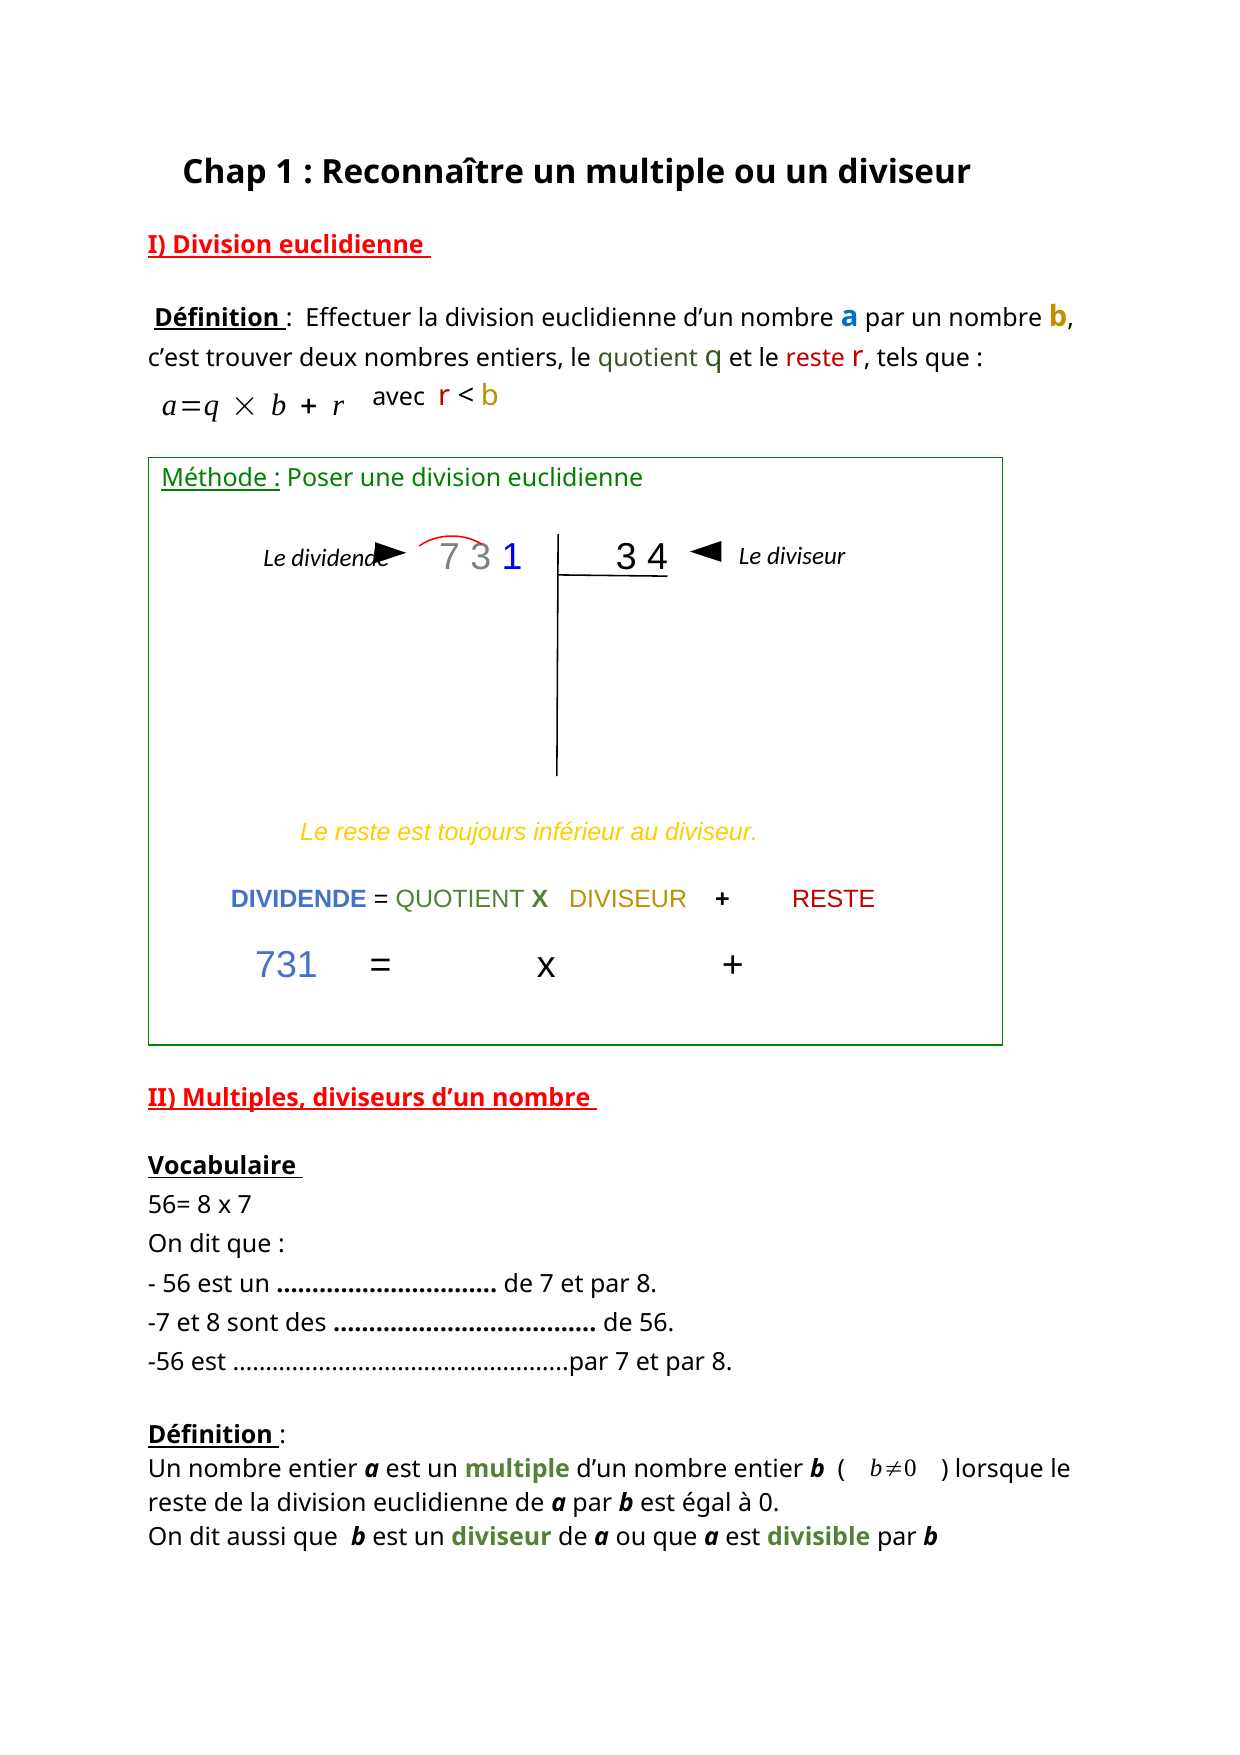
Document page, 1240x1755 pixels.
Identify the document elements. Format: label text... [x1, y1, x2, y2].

text - 56 est un …………………………. de 7 et par 8. [148, 1265, 1092, 1299]
text -56 est …………………………………………...par 7 et par 8. [148, 1344, 1092, 1378]
text -7 et 8 sont des ………………………………. de 56. [148, 1304, 1092, 1338]
text DIVIDENDE = QUOTIENT X DIVISEUR + RESTE [149, 884, 1002, 913]
text II) Multiples, diviseurs d’un nombre [148, 1080, 1092, 1114]
text Le diviseur [733, 540, 909, 571]
text Un nombre entier a est un multiple d’un nombre entier b ( ) lorsque le reste de la division euclidienne de a par b est égal à 0. [148, 1451, 1092, 1519]
text Le reste est toujours inférieur au diviseur. [149, 814, 1002, 846]
text Vocabulaire [148, 1148, 1092, 1182]
text 56= 8 x 7 [148, 1187, 1092, 1221]
text avec r < b [148, 374, 1092, 423]
text On dit aussi que b est un diviseur de a ou que a est divisible par b [148, 1519, 1092, 1553]
text On dit que : [148, 1226, 1092, 1260]
text I) Division euclidienne [148, 227, 1092, 261]
text Le dividende [263, 542, 402, 571]
text 731 = x + [149, 942, 1002, 985]
text Chap 1 : Reconnaître un multiple ou un diviseur [148, 148, 1092, 193]
text Définition : [148, 1417, 1092, 1451]
text Définition : Effectuer la division euclidienne d’un nombre a par un nombre b, c’est trouver deux nombres entiers, le quotient q et le reste r, tels que : [148, 295, 1092, 374]
text Méthode : Poser une division euclidienne [149, 458, 1002, 494]
text 7 3 1 3 4 [149, 531, 1002, 578]
